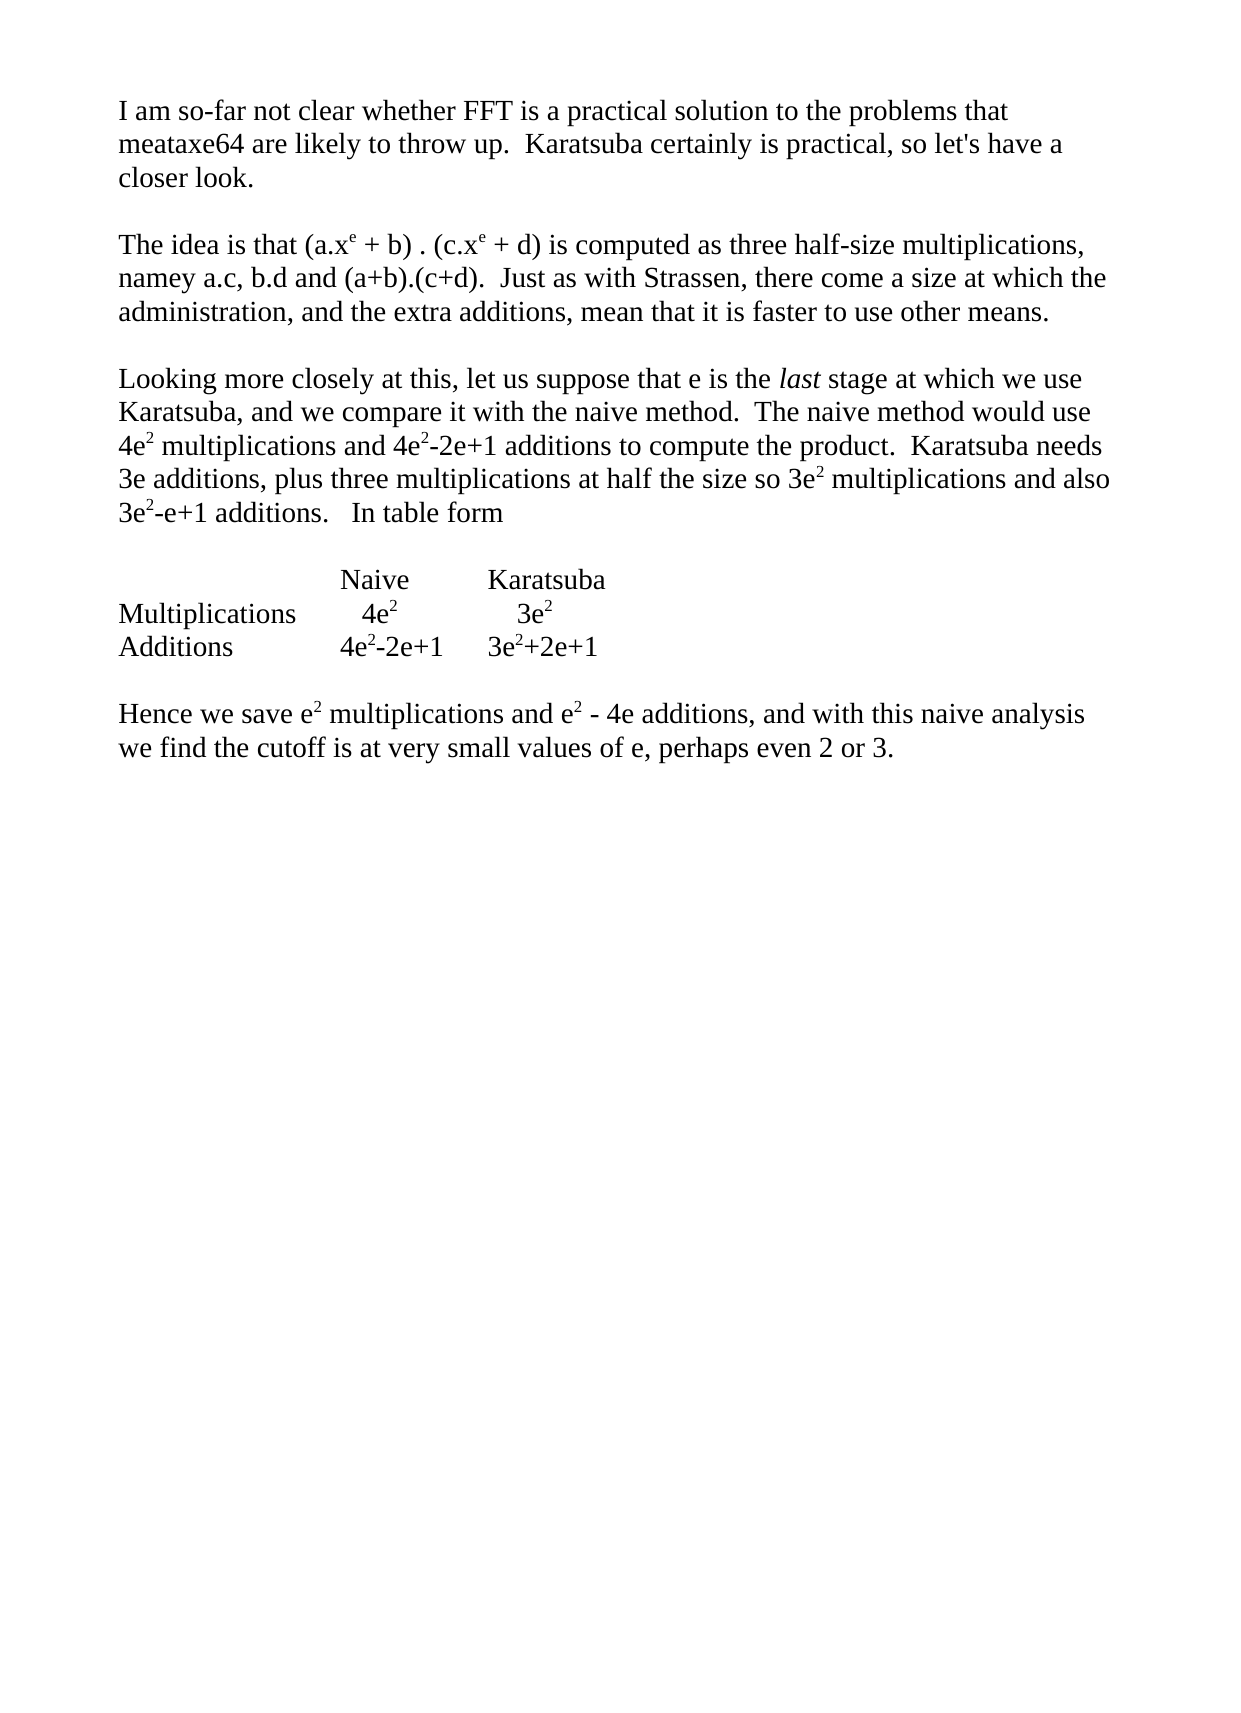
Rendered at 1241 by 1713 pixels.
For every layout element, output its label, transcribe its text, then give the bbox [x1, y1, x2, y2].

text Looking more closely at this, let us suppose that e is the last stage at which we use Karatsuba, and we compare it with the naive method. The naive method would use 4e2 multiplications and 4e2-2e+1 additions to compute the product. Karatsuba needs 3e additions, plus three multiplications at half the size so 3e2 multiplications and also 3e2-e+1 additions. In table form [118, 361, 1122, 529]
text Multiplications 4e2 3e2 [118, 596, 1122, 629]
text Additions 4e2-2e+1 3e2+2e+1 [118, 629, 1122, 663]
text Hence we save e2 multiplications and e2 - 4e additions, and with this naive analysis we find the cutoff is at very small values of e, perhaps even 2 or 3. [118, 696, 1122, 763]
text The idea is that (a.xe + b) . (c.xe + d) is computed as three half-size multiplications, namey a.c, b.d and (a+b).(c+d). Just as with Strassen, there come a size at which the administration, and the extra additions, mean that it is faster to use other means. [118, 227, 1122, 327]
text Naive Karatsuba [118, 562, 1122, 596]
text I am so-far not clear whether FFT is a practical solution to the problems that meataxe64 are likely to throw up. Karatsuba certainly is practical, so let's have a closer look. [118, 93, 1122, 193]
